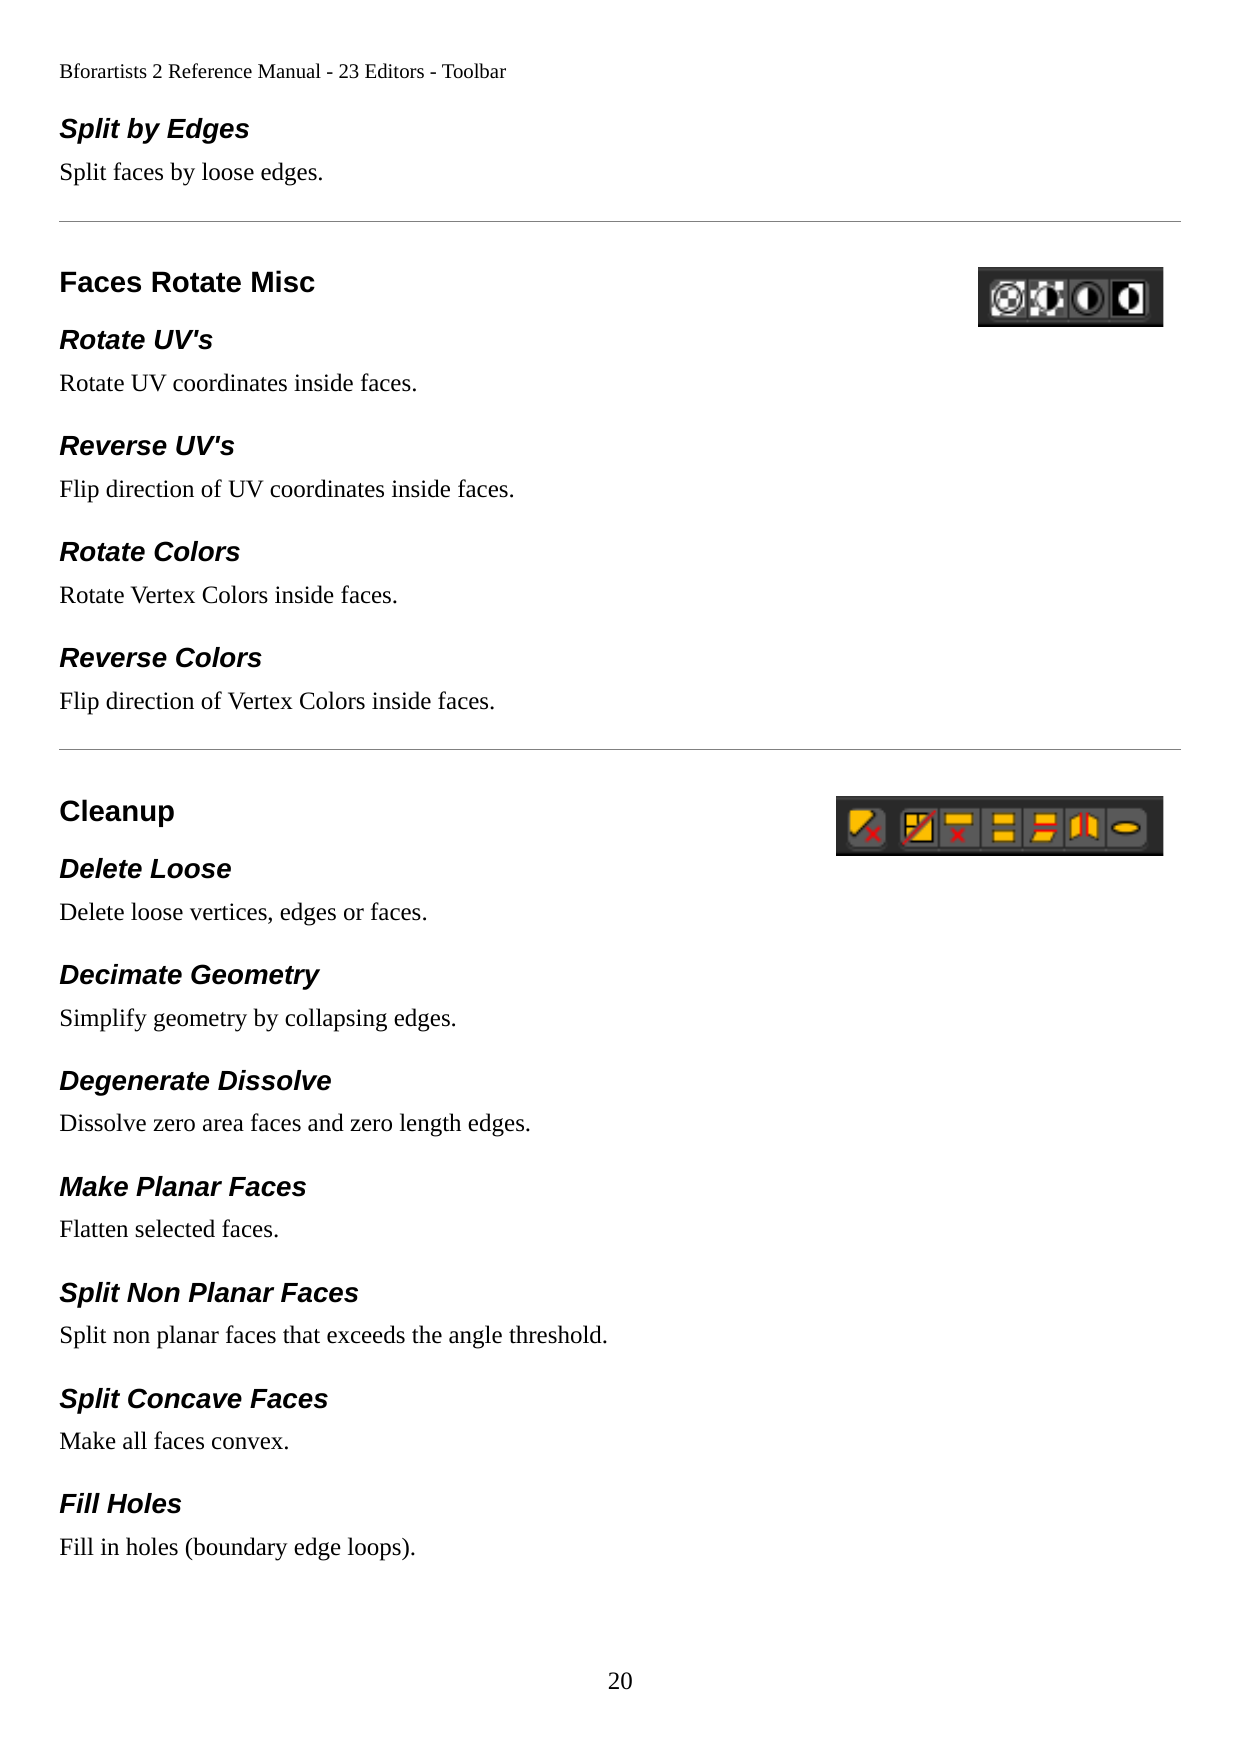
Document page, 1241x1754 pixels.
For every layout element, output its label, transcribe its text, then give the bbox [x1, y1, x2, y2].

subtitle Reverse UV's [59, 429, 1181, 461]
text Flatten selected faces. [59, 1214, 1181, 1243]
text Delete loose vertices, edges or faces. [59, 897, 1181, 925]
text Simplify geometry by collapsing edges. [59, 1003, 1181, 1031]
text Split non planar faces that exceeds the angle threshold. [59, 1320, 1181, 1349]
text Make all faces convex. [59, 1426, 1181, 1455]
subtitle Cleanup [59, 793, 1181, 827]
picture [978, 267, 1164, 327]
subtitle Rotate UV's [59, 323, 1181, 355]
subtitle Split Non Planar Faces [59, 1276, 1181, 1308]
text Fill in holes (boundary edge loops). [59, 1532, 1181, 1561]
text Flip direction of Vertex Colors inside faces. [59, 686, 1181, 714]
subtitle Reverse Colors [59, 641, 1181, 673]
text Flip direction of UV coordinates inside faces. [59, 474, 1181, 503]
text Rotate UV coordinates inside faces. [59, 368, 1181, 397]
subtitle Make Planar Faces [59, 1170, 1181, 1202]
subtitle Decimate Geometry [59, 958, 1181, 990]
subtitle Rotate Colors [59, 535, 1181, 567]
text Split faces by loose edges. [59, 157, 1181, 186]
subtitle Faces Rotate Misc [59, 265, 1181, 298]
text Dissolve zero area faces and zero length edges. [59, 1108, 1181, 1137]
subtitle Split by Edges [59, 113, 1181, 144]
subtitle Delete Loose [59, 852, 1181, 884]
text Rotate Vertex Colors inside faces. [59, 580, 1181, 608]
subtitle Fill Holes [59, 1488, 1181, 1520]
subtitle Split Concave Faces [59, 1382, 1181, 1414]
subtitle Degenerate Dissolve [59, 1064, 1181, 1096]
picture [836, 796, 1164, 856]
